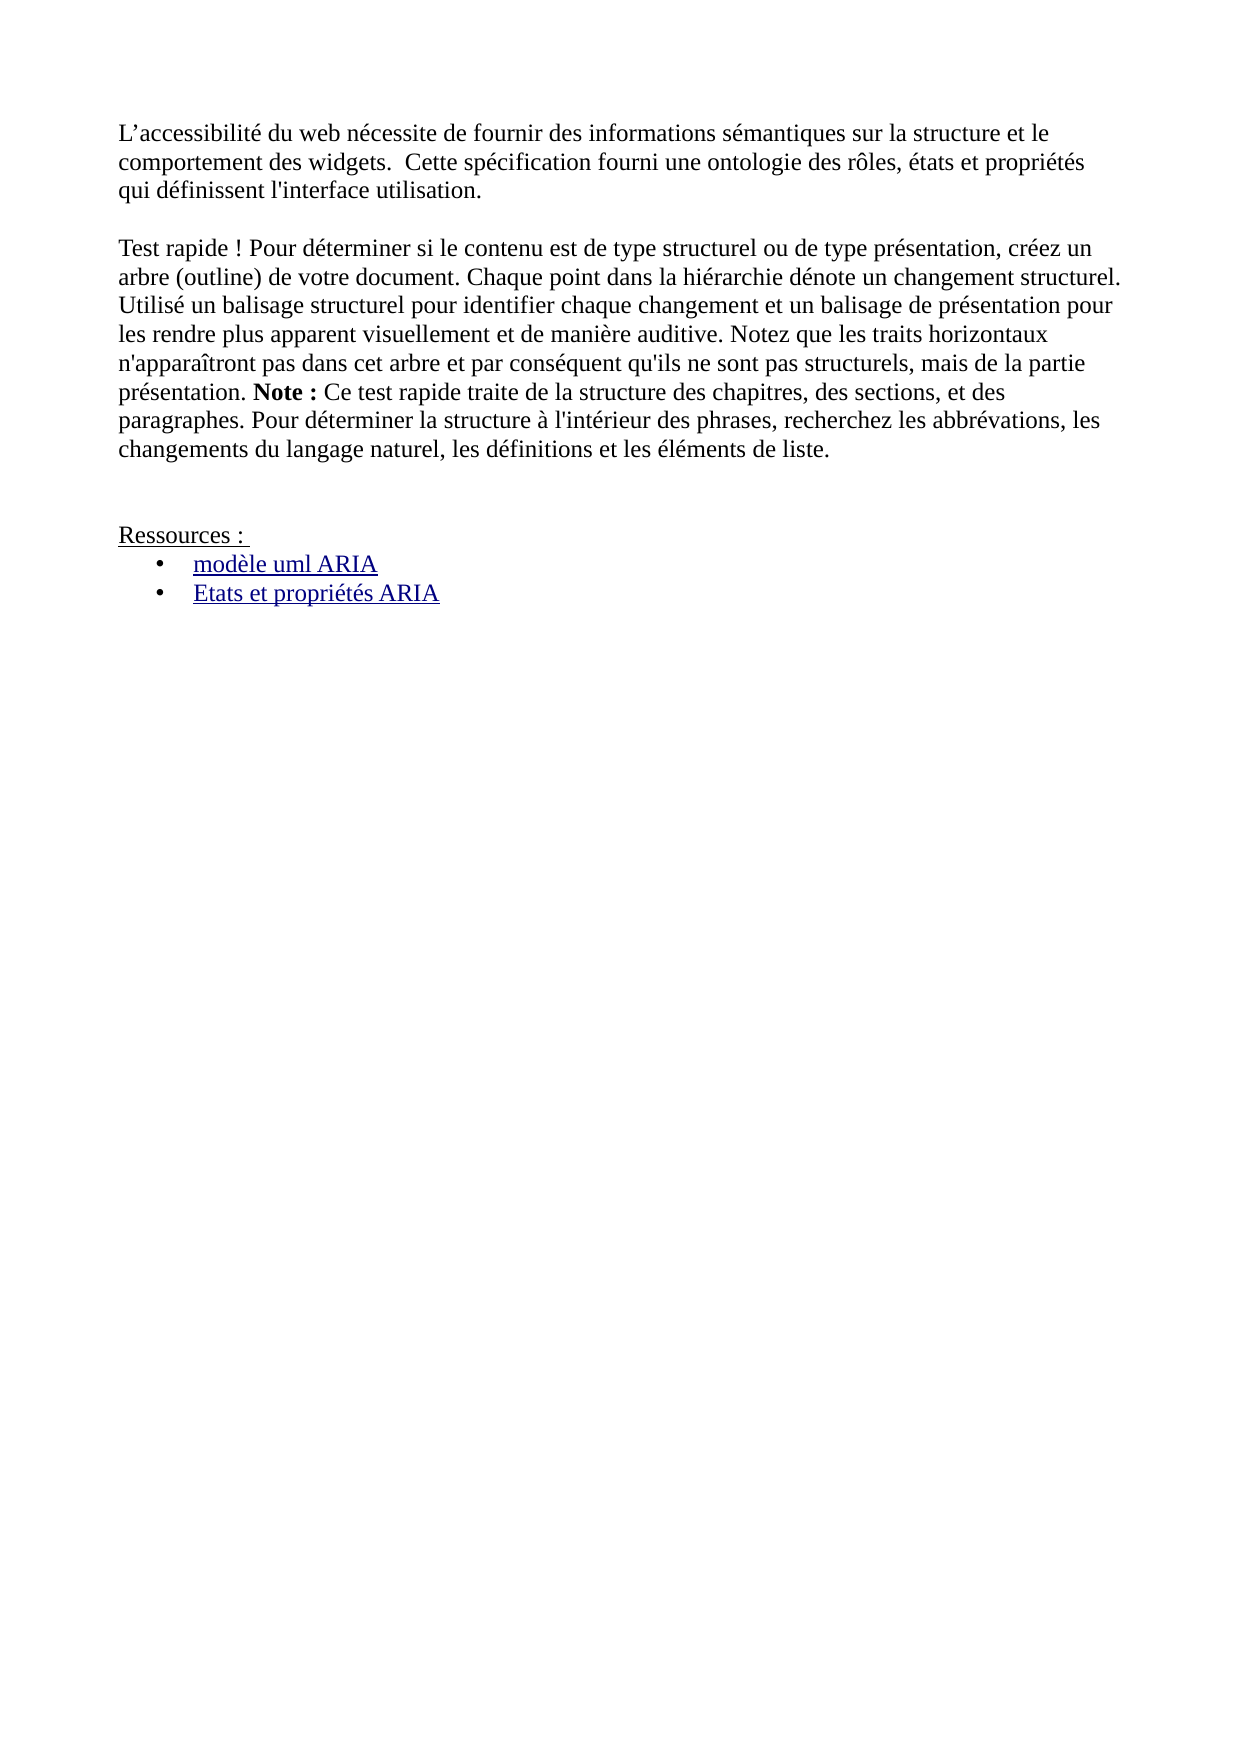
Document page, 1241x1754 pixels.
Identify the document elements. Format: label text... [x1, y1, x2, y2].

list modèle uml ARIA [156, 549, 1122, 578]
text Test rapide ! Pour déterminer si le contenu est de type structurel ou de type présentation, créez un arbre (outline) de votre document. Chaque point dans la hiérarchie dénote un changement structurel. Utilisé un balisage structurel pour identifier chaque changement et un balisage de présentation pour les rendre plus apparent visuellement et de manière auditive. Notez que les traits horizontaux n'apparaîtront pas dans cet arbre et par conséquent qu'ils ne sont pas structurels, mais de la partie présentation. Note : Ce test rapide traite de la structure des chapitres, des sections, et des paragraphes. Pour déterminer la structure à l'intérieur des phrases, recherchez les abbrévations, les changements du langage naturel, les définitions et les éléments de liste. [118, 233, 1122, 463]
list Etats et propriétés ARIA [156, 578, 1122, 607]
text L’accessibilité du web nécessite de fournir des informations sémantiques sur la structure et le comportement des widgets. Cette spécification fourni une ontologie des rôles, états et propriétés qui définissent l'interface utilisation. [118, 118, 1122, 204]
text Ressources : [118, 521, 1122, 549]
